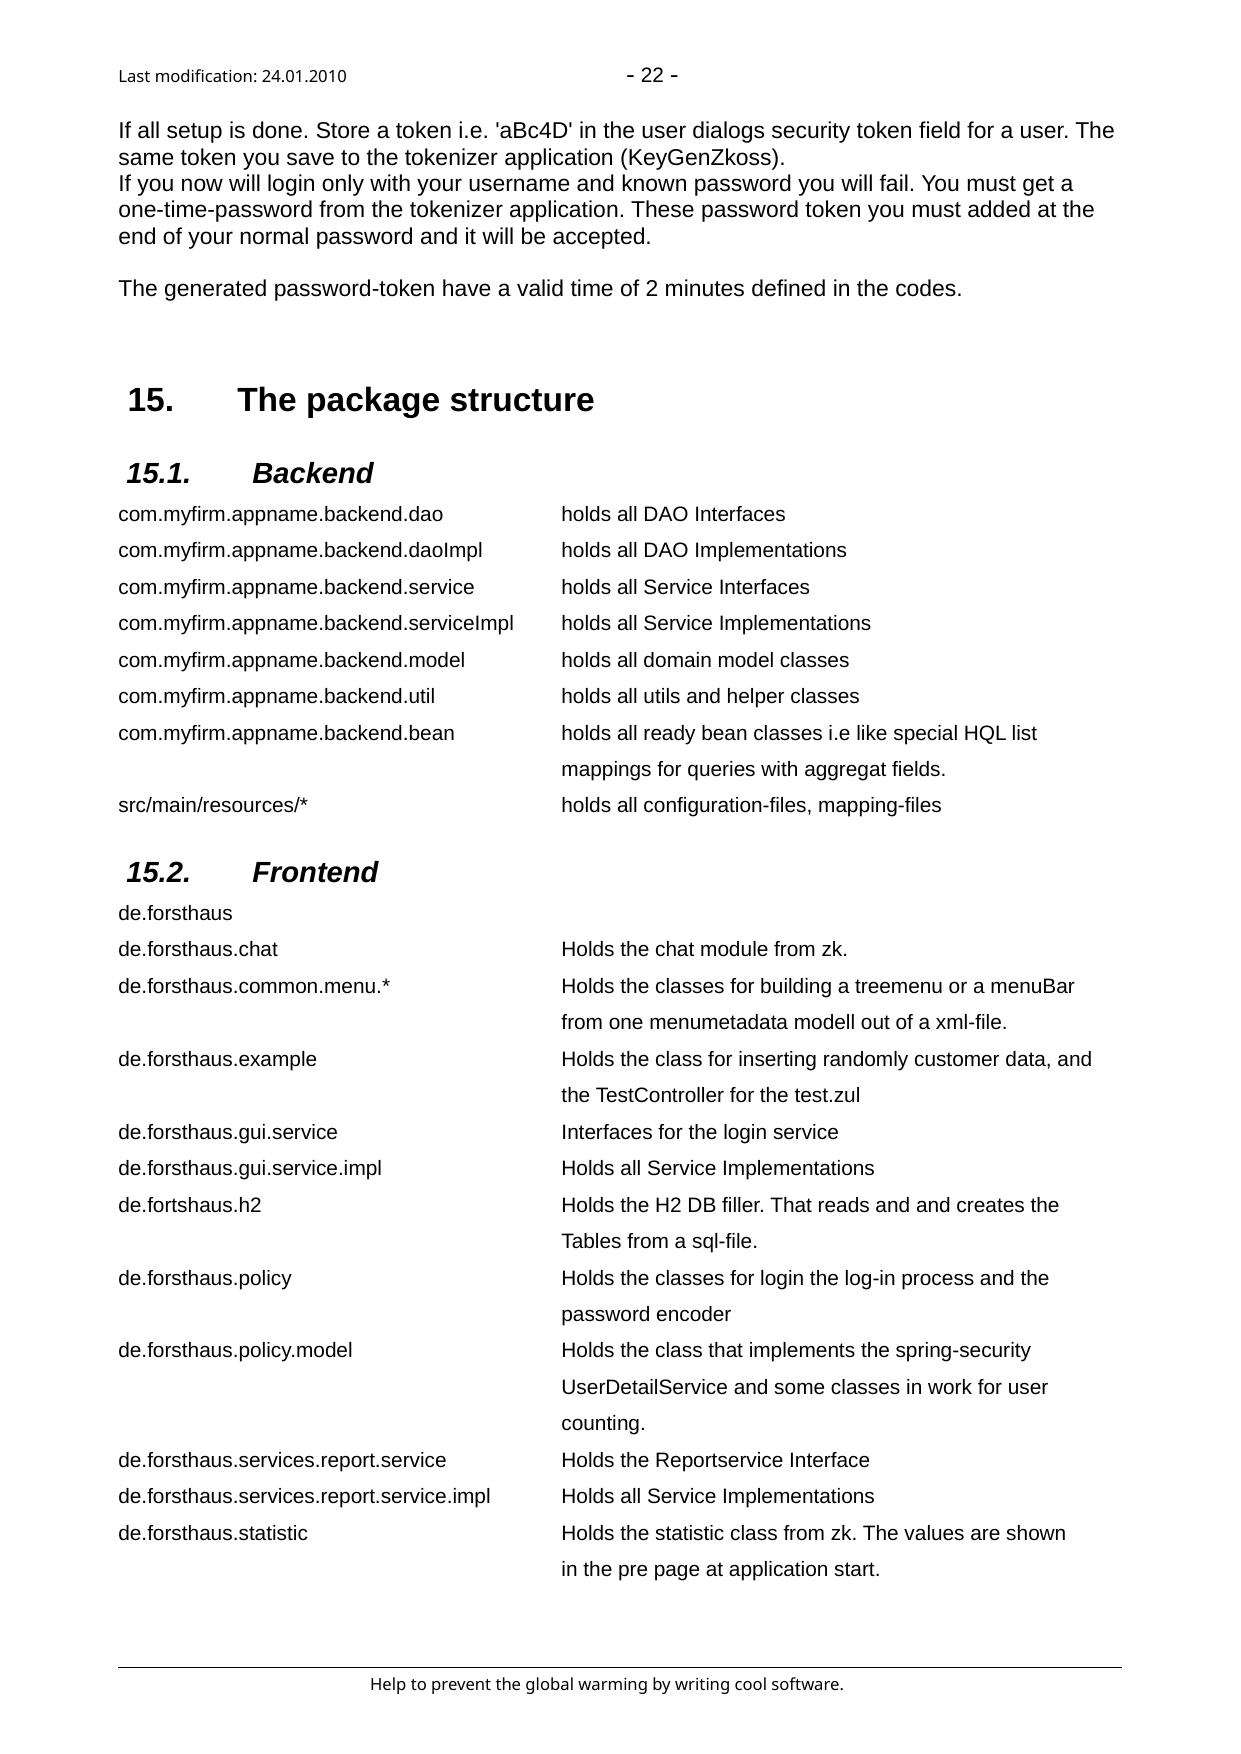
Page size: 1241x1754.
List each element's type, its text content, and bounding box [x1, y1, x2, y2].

text from one menumetadata modell out of a xml-file. [118, 1010, 1122, 1034]
text de.forsthaus.common.menu.* Holds the classes for building a treemenu or a menuBar [118, 974, 1122, 998]
text Tables from a sql-file. [118, 1229, 1122, 1253]
text de.forsthaus.policy.model Holds the class that implements the spring-security [118, 1338, 1122, 1362]
text de.forsthaus.gui.service.impl Holds all Service Implementations [118, 1156, 1122, 1180]
text UserDetailService and some classes in work for user [118, 1375, 1122, 1399]
subtitle Frontend [118, 855, 1122, 888]
text de.forsthaus.example Holds the class for inserting randomly customer data, and [118, 1047, 1122, 1071]
text de.forsthaus [118, 901, 1122, 925]
text de.fortshaus.h2 Holds the H2 DB filler. That reads and and creates the [118, 1192, 1122, 1216]
subtitle Backend [118, 456, 1122, 489]
text de.forsthaus.gui.service Interfaces for the login service [118, 1119, 1122, 1143]
text com.myfirm.appname.backend.util holds all utils and helper classes [118, 684, 1122, 708]
text de.forsthaus.services.report.service Holds the Reportservice Interface [118, 1448, 1122, 1472]
text mappings for queries with aggregat fields. [118, 757, 1122, 781]
text de.forsthaus.chat Holds the chat module from zk. [118, 937, 1122, 961]
text com.myfirm.appname.backend.model holds all domain model classes [118, 647, 1122, 671]
text src/main/resources/* holds all configuration-files, mapping-files [118, 793, 1122, 817]
text com.myfirm.appname.backend.dao holds all DAO Interfaces [118, 502, 1122, 526]
text de.forsthaus.statistic Holds the statistic class from zk. The values are shown [118, 1521, 1122, 1544]
text de.forsthaus.policy Holds the classes for login the log-in process and the [118, 1265, 1122, 1289]
text The generated password-token have a valid time of 2 minutes defined in the codes. [118, 275, 1122, 302]
text password encoder [118, 1302, 1122, 1326]
text the TestController for the test.zul [118, 1083, 1122, 1107]
text com.myfirm.appname.backend.daoImpl holds all DAO Implementations [118, 538, 1122, 562]
text If all setup is done. Store a token i.e. 'aBc4D' in the user dialogs security token field for a user. The same token you save to the tokenizer application (KeyGenZkoss). [118, 117, 1122, 170]
text in the pre page at application start. [118, 1557, 1122, 1581]
text com.myfirm.appname.backend.service holds all Service Interfaces [118, 574, 1122, 598]
text de.forsthaus.services.report.service.impl Holds all Service Implementations [118, 1484, 1122, 1508]
text com.myfirm.appname.backend.serviceImpl holds all Service Implementations [118, 611, 1122, 635]
subtitle The package structure [118, 379, 1122, 418]
text counting. [118, 1411, 1122, 1435]
text If you now will login only with your username and known password you will fail. You must get a one-time-password from the tokenizer application. These password token you must added at the end of your normal password and it will be accepted. [118, 170, 1122, 249]
text com.myfirm.appname.backend.bean holds all ready bean classes i.e like special HQL list [118, 720, 1122, 744]
